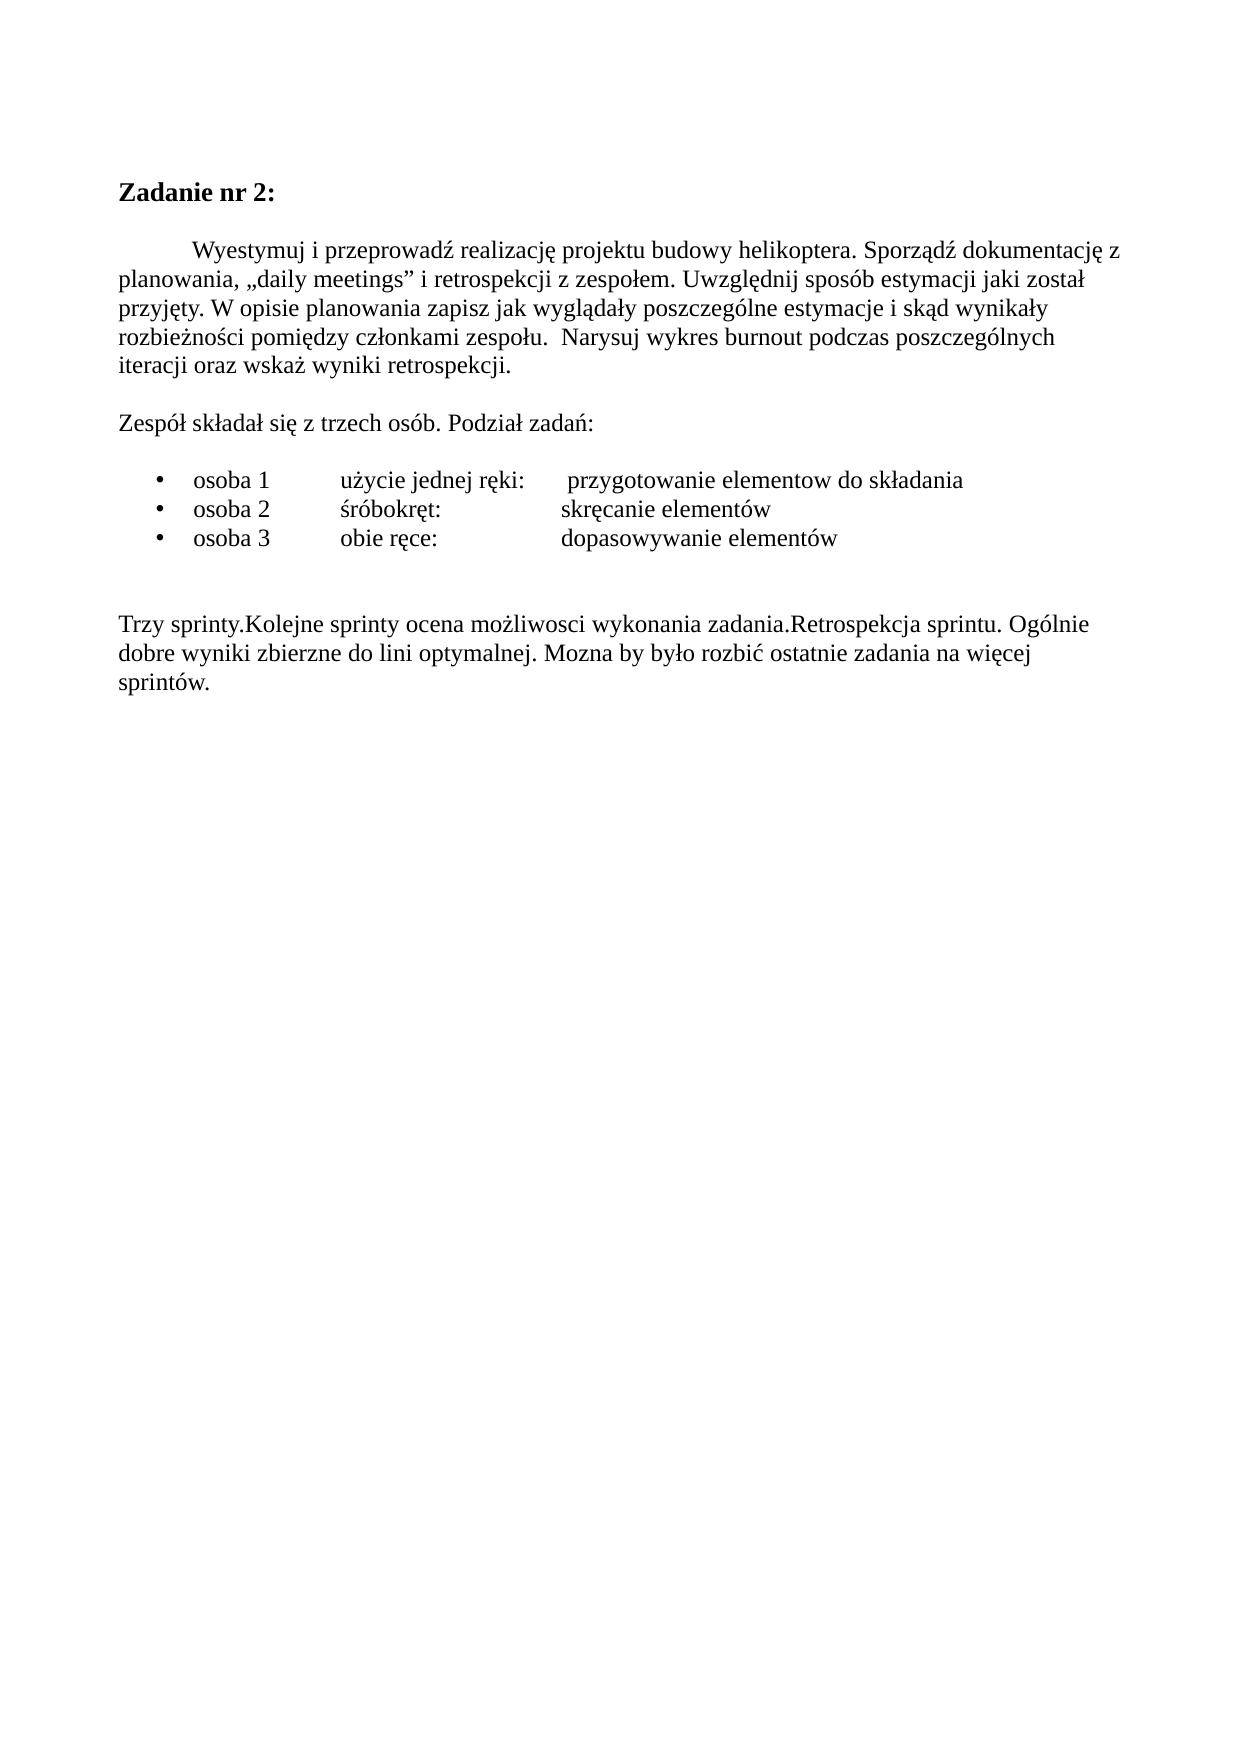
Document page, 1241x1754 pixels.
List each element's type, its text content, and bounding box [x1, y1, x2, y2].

list osoba 1 użycie jednej ręki: przygotowanie elementow do składania [156, 466, 1122, 494]
list osoba 2 śróbokręt: skręcanie elementów [156, 494, 1122, 523]
text Trzy sprinty.Kolejne sprinty ocena możliwosci wykonania zadania.Retrospekcja sprintu. Ogólnie dobre wyniki zbierzne do lini optymalnej. Mozna by było rozbić ostatnie zadania na więcej sprintów. [118, 609, 1122, 696]
text Wyestymuj i przeprowadź realizację projektu budowy helikoptera. Sporządź dokumentację z planowania, „daily meetings” i retrospekcji z zespołem. Uwzględnij sposób estymacji jaki został przyjęty. W opisie planowania zapisz jak wyglądały poszczególne estymacje i skąd wynikały rozbieżności pomiędzy członkami zespołu. Narysuj wykres burnout podczas poszczególnych iteracji oraz wskaż wyniki retrospekcji. [118, 236, 1122, 379]
list osoba 3 obie ręce: dopasowywanie elementów [156, 523, 1122, 552]
text Zespół składał się z trzech osób. Podział zadań: [118, 408, 1122, 437]
text Zadanie nr 2: [118, 176, 1122, 207]
